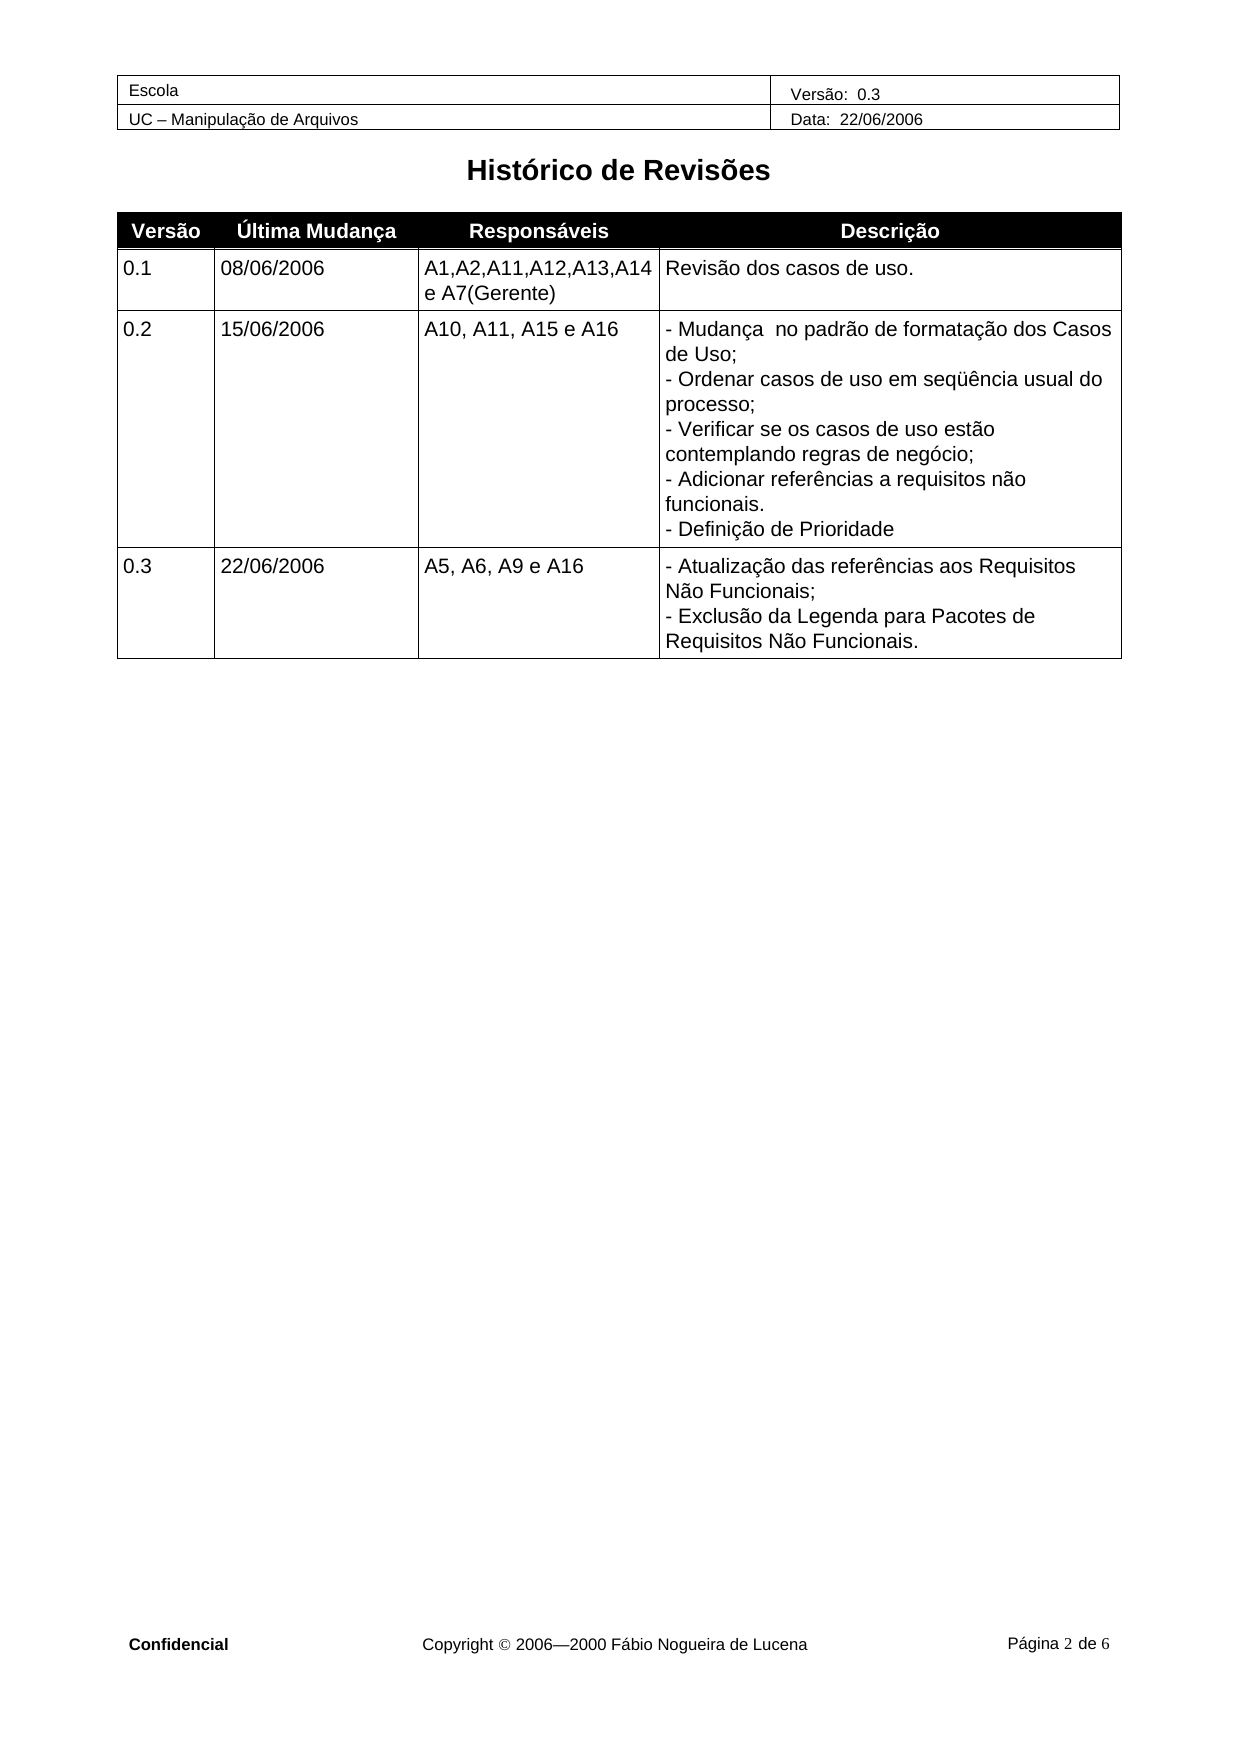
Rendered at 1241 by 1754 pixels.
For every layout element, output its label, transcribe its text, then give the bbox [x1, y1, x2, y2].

table_cell - Mudança no padrão de formatação dos Casos de Uso; - Ordenar casos de uso em seqüência usual do processo; - Verificar se os casos de uso estão contemplando regras de negócio; - Adicionar referências a requisitos não funcionais. - Definição de Prioridade [660, 311, 1121, 547]
table_header Versão [118, 213, 214, 248]
table_cell A5, A6, A9 e A16 [419, 548, 659, 658]
table_cell 22/06/2006 [215, 548, 418, 658]
table_cell 0.3 [118, 548, 214, 658]
table_cell A1,A2,A11,A12,A13,A14 e A7(Gerente) [419, 250, 659, 310]
table_cell 15/06/2006 [215, 311, 418, 547]
table_cell A10, A11, A15 e A16 [419, 311, 659, 547]
table_cell 0.1 [118, 250, 214, 310]
table_cell - Atualização das referências aos Requisitos Não Funcionais; - Exclusão da Legenda para Pacotes de Requisitos Não Funcionais. [660, 548, 1121, 658]
table_cell Revisão dos casos de uso. [660, 250, 1121, 310]
table_cell 08/06/2006 [215, 250, 418, 310]
table_header Última Mudança [215, 213, 418, 248]
table_header Responsáveis [419, 213, 659, 248]
text Histórico de Revisões [117, 154, 1120, 187]
table_header Descrição [660, 213, 1121, 248]
table_cell 0.2 [118, 311, 214, 547]
